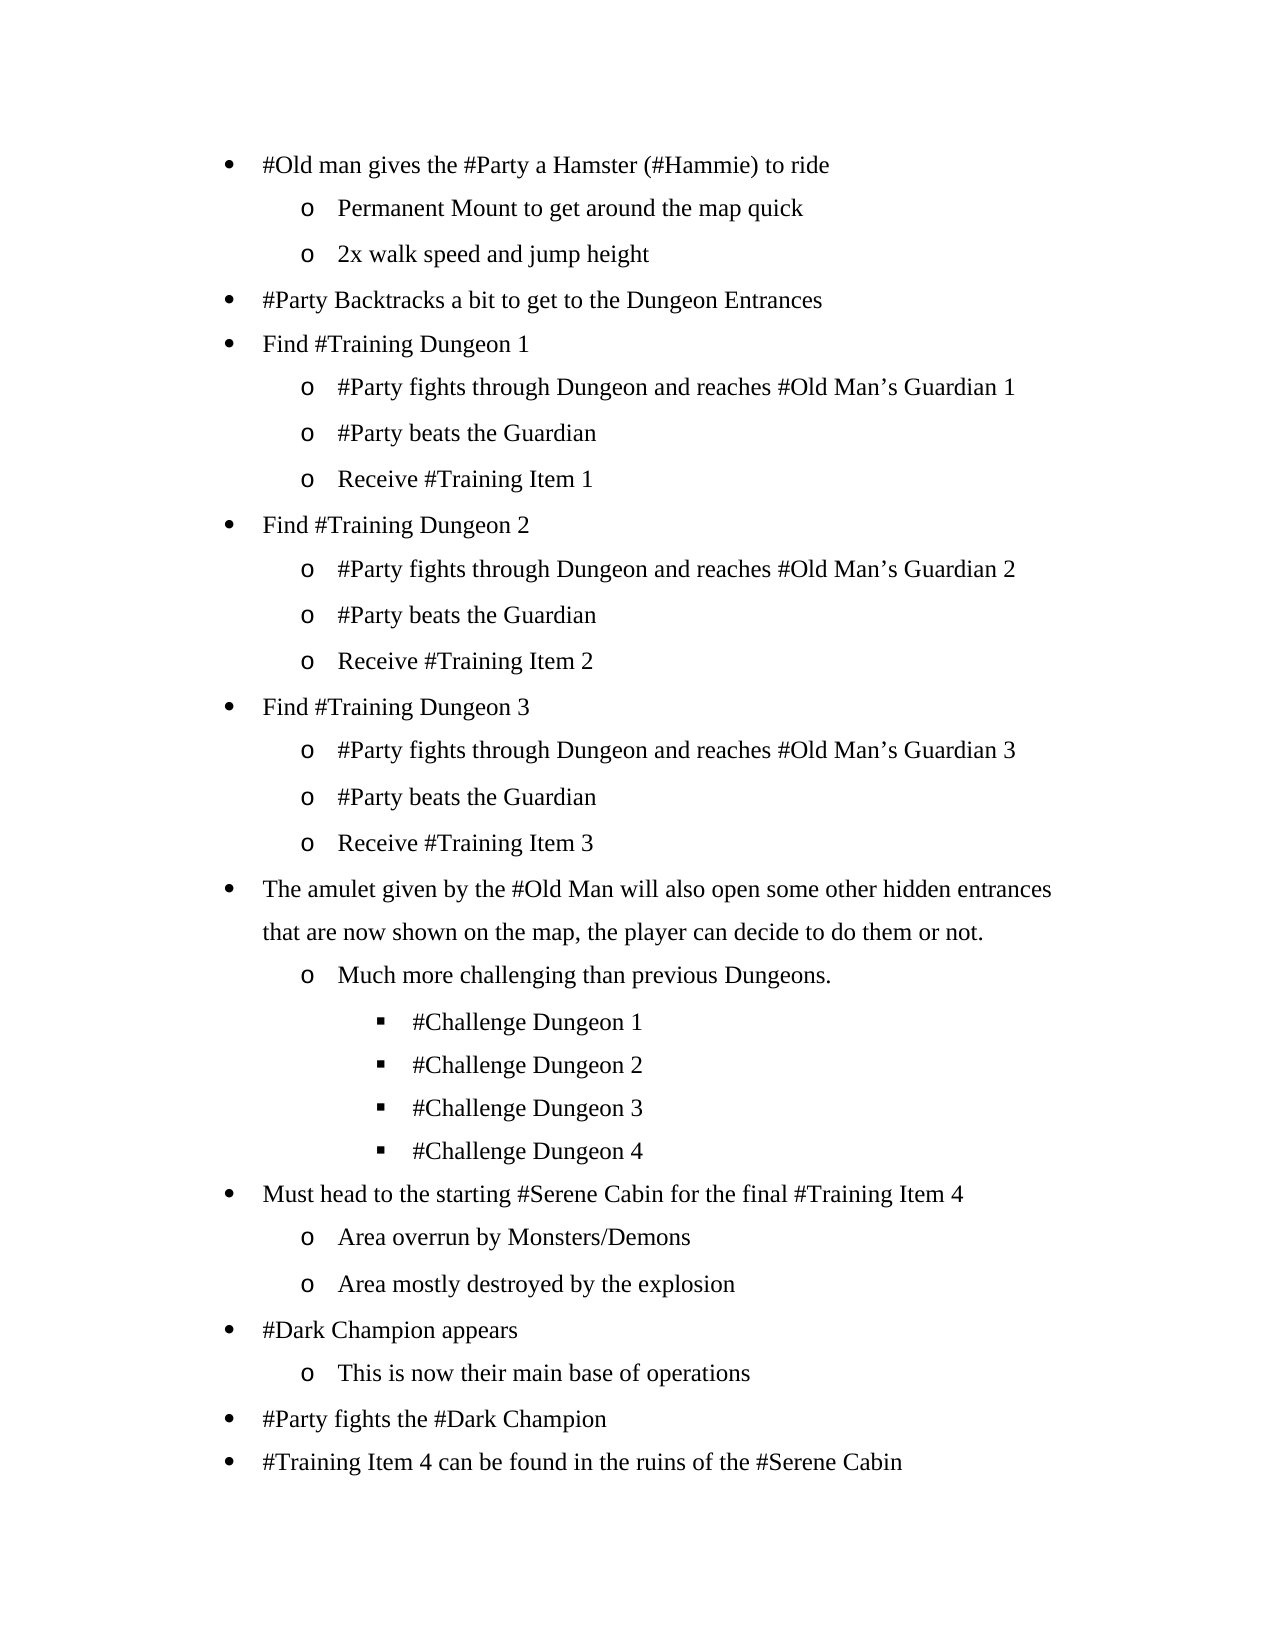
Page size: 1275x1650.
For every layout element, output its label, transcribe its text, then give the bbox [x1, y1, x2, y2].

list Area mostly destroyed by the explosion [300, 1269, 1087, 1299]
list The amulet given by the #Old Man will also open some other hidden entrances that are now shown on the map, the player can decide to do them or not. [225, 874, 1087, 946]
list #Training Item 4 can be found in the ruins of the #Serene Cabin [225, 1447, 1087, 1476]
list Area overrun by Monsters/Demons [300, 1222, 1087, 1253]
list #Party Backtracks a bit to get to the Dungeon Entrances [225, 286, 1087, 314]
list #Party beats the Guardian [300, 418, 1087, 449]
list #Dark Champion appears [225, 1315, 1087, 1344]
list Must head to the starting #Serene Cabin for the final #Training Item 4 [225, 1179, 1087, 1208]
list #Party fights through Dungeon and reaches #Old Man’s Guardian 3 [300, 736, 1087, 766]
list #Party fights the #Dark Champion [225, 1404, 1087, 1433]
list #Party beats the Guardian [300, 782, 1087, 813]
list Find #Training Dungeon 3 [225, 692, 1087, 721]
list Permanent Mount to get around the map quick [300, 193, 1087, 224]
list This is now their main base of operations [300, 1358, 1087, 1389]
list Receive #Training Item 1 [300, 464, 1087, 495]
list #Challenge Dungeon 2 [375, 1050, 1087, 1079]
list Find #Training Dungeon 1 [225, 329, 1087, 357]
list Much more challenging than previous Dungeons. [300, 961, 1087, 991]
list #Challenge Dungeon 1 [375, 1007, 1087, 1036]
list Find #Training Dungeon 2 [225, 511, 1087, 539]
list Receive #Training Item 2 [300, 646, 1087, 677]
list #Party fights through Dungeon and reaches #Old Man’s Guardian 2 [300, 554, 1087, 584]
list #Challenge Dungeon 3 [375, 1093, 1087, 1122]
list #Challenge Dungeon 4 [375, 1136, 1087, 1165]
list Receive #Training Item 3 [300, 828, 1087, 859]
list #Party beats the Guardian [300, 600, 1087, 631]
list #Party fights through Dungeon and reaches #Old Man’s Guardian 1 [300, 372, 1087, 403]
list 2x walk speed and jump height [300, 239, 1087, 270]
list #Old man gives the #Party a Hamster (#Hammie) to ride [225, 150, 1087, 179]
